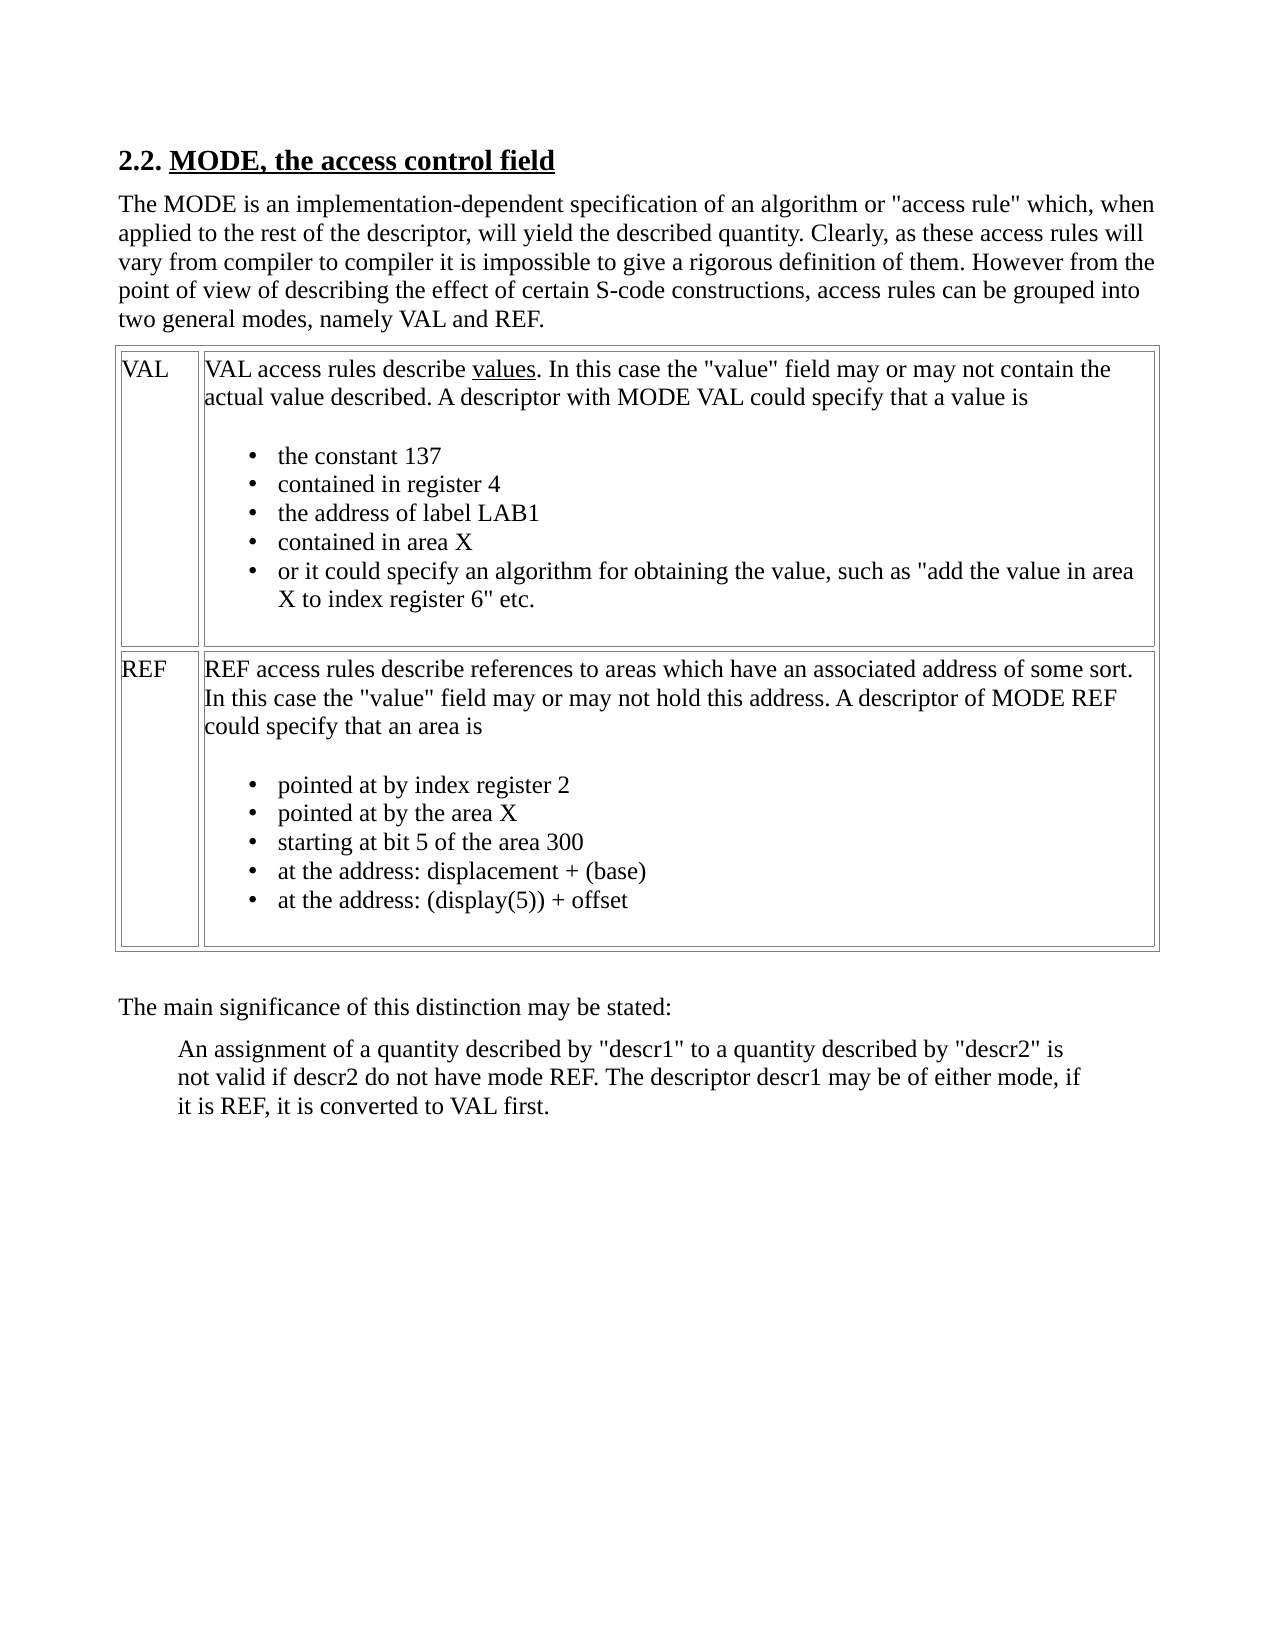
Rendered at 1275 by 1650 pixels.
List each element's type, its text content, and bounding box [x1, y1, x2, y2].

text The main significance of this distinction may be stated: [118, 992, 1157, 1021]
table_header VAL access rules describe values. In this case the "value" field may or may not contain the actual value described. A descriptor with MODE VAL could specify that a value is the constant 137 contained in register 4 the address of label LAB1 contained in area X or it could specify an algorithm for obtaining the value, such as "add the value in area X to index register 6" etc. [201, 346, 1157, 646]
table_header VAL [118, 346, 201, 646]
table_cell REF [118, 646, 201, 946]
subtitle 2.2. MODE, the access control field [118, 143, 1157, 177]
text The MODE is an implementation-dependent specification of an algorithm or "access rule" which, when applied to the rest of the descriptor, will yield the described quantity. Clearly, as these access rules will vary from compiler to compiler it is impossible to give a rigorous definition of them. However from the point of view of describing the effect of certain S-code constructions, access rules can be grouped into two general modes, namely VAL and REF. [118, 189, 1157, 333]
text An assignment of a quantity described by "descr1" to a quantity described by "descr2" is not valid if descr2 do not have mode REF. The descriptor descr1 may be of either mode, if it is REF, it is converted to VAL first. [177, 1034, 1098, 1120]
table_cell REF access rules describe references to areas which have an associated address of some sort. In this case the "value" field may or may not hold this address. A descriptor of MODE REF could specify that an area is pointed at by index register 2 pointed at by the area X starting at bit 5 of the area 300 at the address: displacement + (base) at the address: (display(5)) + offset [201, 646, 1157, 946]
